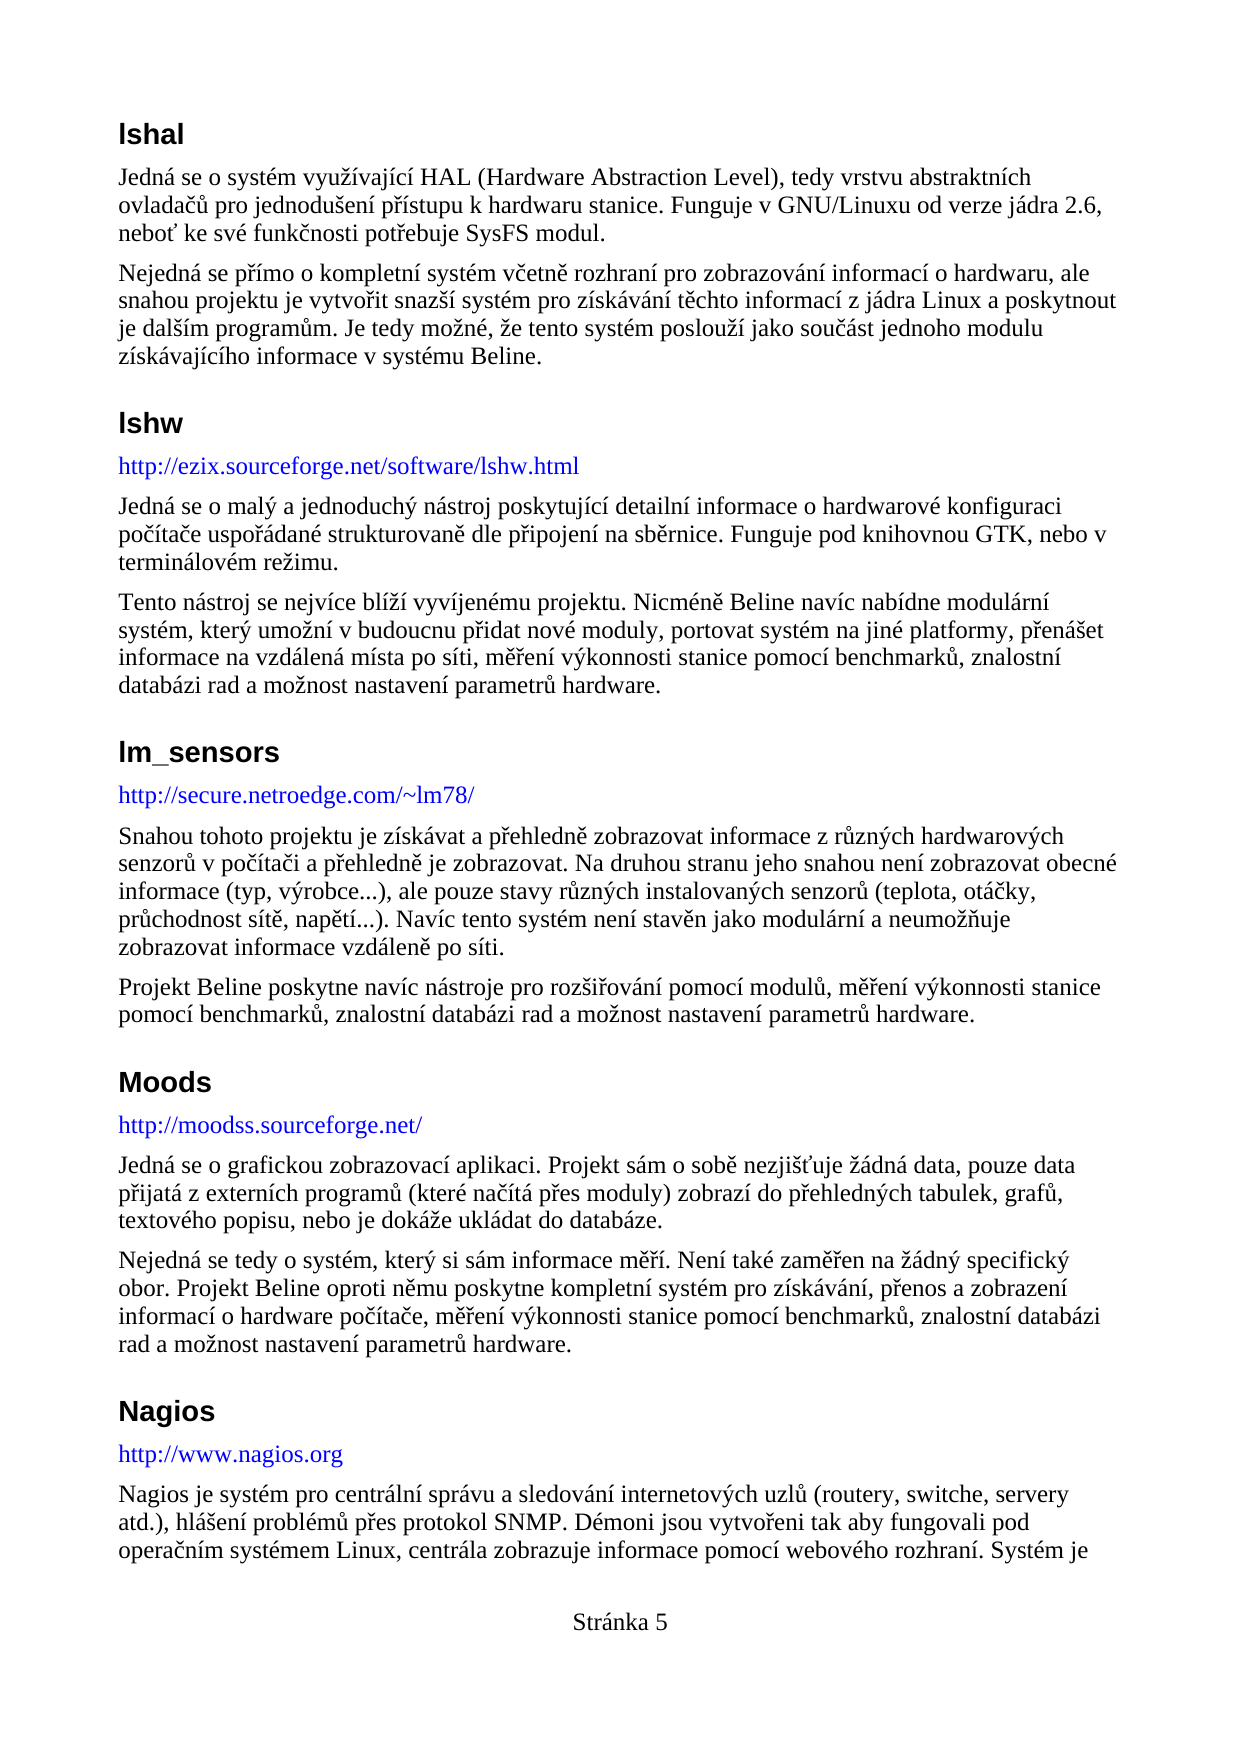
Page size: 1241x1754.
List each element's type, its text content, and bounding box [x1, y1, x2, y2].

subtitle lshw [118, 407, 1122, 440]
text Snahou tohoto projektu je získávat a přehledně zobrazovat informace z různých hardwarových senzorů v počítači a přehledně je zobrazovat. Na druhou stranu jeho snahou není zobrazovat obecné informace (typ, výrobce...), ale pouze stavy různých instalovaných senzorů (teplota, otáčky, průchodnost sítě, napětí...). Navíc tento systém není stavěn jako modulární a neumožňuje zobrazovat informace vzdáleně po síti. [118, 822, 1122, 960]
text http://secure.netroedge.com/~lm78/ [118, 782, 1122, 809]
text Nejedná se tedy o systém, který si sám informace měří. Není také zaměřen na žádný specifický obor. Projekt Beline oproti němu poskytne kompletní systém pro získávání, přenos a zobrazení informací o hardware počítače, měření výkonnosti stanice pomocí benchmarků, znalostní databázi rad a možnost nastavení parametrů hardware. [118, 1247, 1122, 1357]
text Nagios je systém pro centrální správu a sledování internetových uzlů (routery, switche, servery atd.), hlášení problémů přes protokol SNMP. Démoni jsou vytvořeni tak aby fungovali pod operačním systémem Linux, centrála zobrazuje informace pomocí webového rozhraní. Systém je [118, 1480, 1122, 1563]
text Jedná se o malý a jednoduchý nástroj poskytující detailní informace o hardwarové konfiguraci počítače uspořádané strukturovaně dle připojení na sběrnice. Funguje pod knihovnou GTK, nebo v terminálovém režimu. [118, 492, 1122, 576]
text Projekt Beline poskytne navíc nástroje pro rozšiřování pomocí modulů, měření výkonnosti stanice pomocí benchmarků, znalostní databázi rad a možnost nastavení parametrů hardware. [118, 973, 1122, 1028]
text http://moodss.sourceforge.net/ [118, 1111, 1122, 1138]
text Jedná se o grafickou zobrazovací aplikaci. Projekt sám o sobě nezjišťuje žádná data, pouze data přijatá z externích programů (které načítá přes moduly) zobrazí do přehledných tabulek, grafů, textového popisu, nebo je dokáže ukládat do databáze. [118, 1151, 1122, 1234]
subtitle Nagios [118, 1395, 1122, 1428]
text http://www.nagios.org [118, 1440, 1122, 1468]
subtitle Moods [118, 1066, 1122, 1098]
text Nejedná se přímo o kompletní systém včetně rozhraní pro zobrazování informací o hardwaru, ale snahou projektu je vytvořit snazší systém pro získávání těchto informací z jádra Linux a poskytnout je dalším programům. Je tedy možné, že tento systém poslouží jako součást jednoho modulu získávajícího informace v systému Beline. [118, 259, 1122, 370]
subtitle lshal [118, 118, 1122, 151]
subtitle lm_sensors [118, 736, 1122, 769]
text Jedná se o systém využívající HAL (Hardware Abstraction Level), tedy vrstvu abstraktních ovladačů pro jednodušení přístupu k hardwaru stanice. Funguje v GNU/Linuxu od verze jádra 2.6, neboť ke své funkčnosti potřebuje SysFS modul. [118, 163, 1122, 246]
text Tento nástroj se nejvíce blíží vyvíjenému projektu. Nicméně Beline navíc nabídne modulární systém, který umožní v budoucnu přidat nové moduly, portovat systém na jiné platformy, přenášet informace na vzdálená místa po síti, měření výkonnosti stanice pomocí benchmarků, znalostní databázi rad a možnost nastavení parametrů hardware. [118, 588, 1122, 699]
text http://ezix.sourceforge.net/software/lshw.html [118, 452, 1122, 480]
